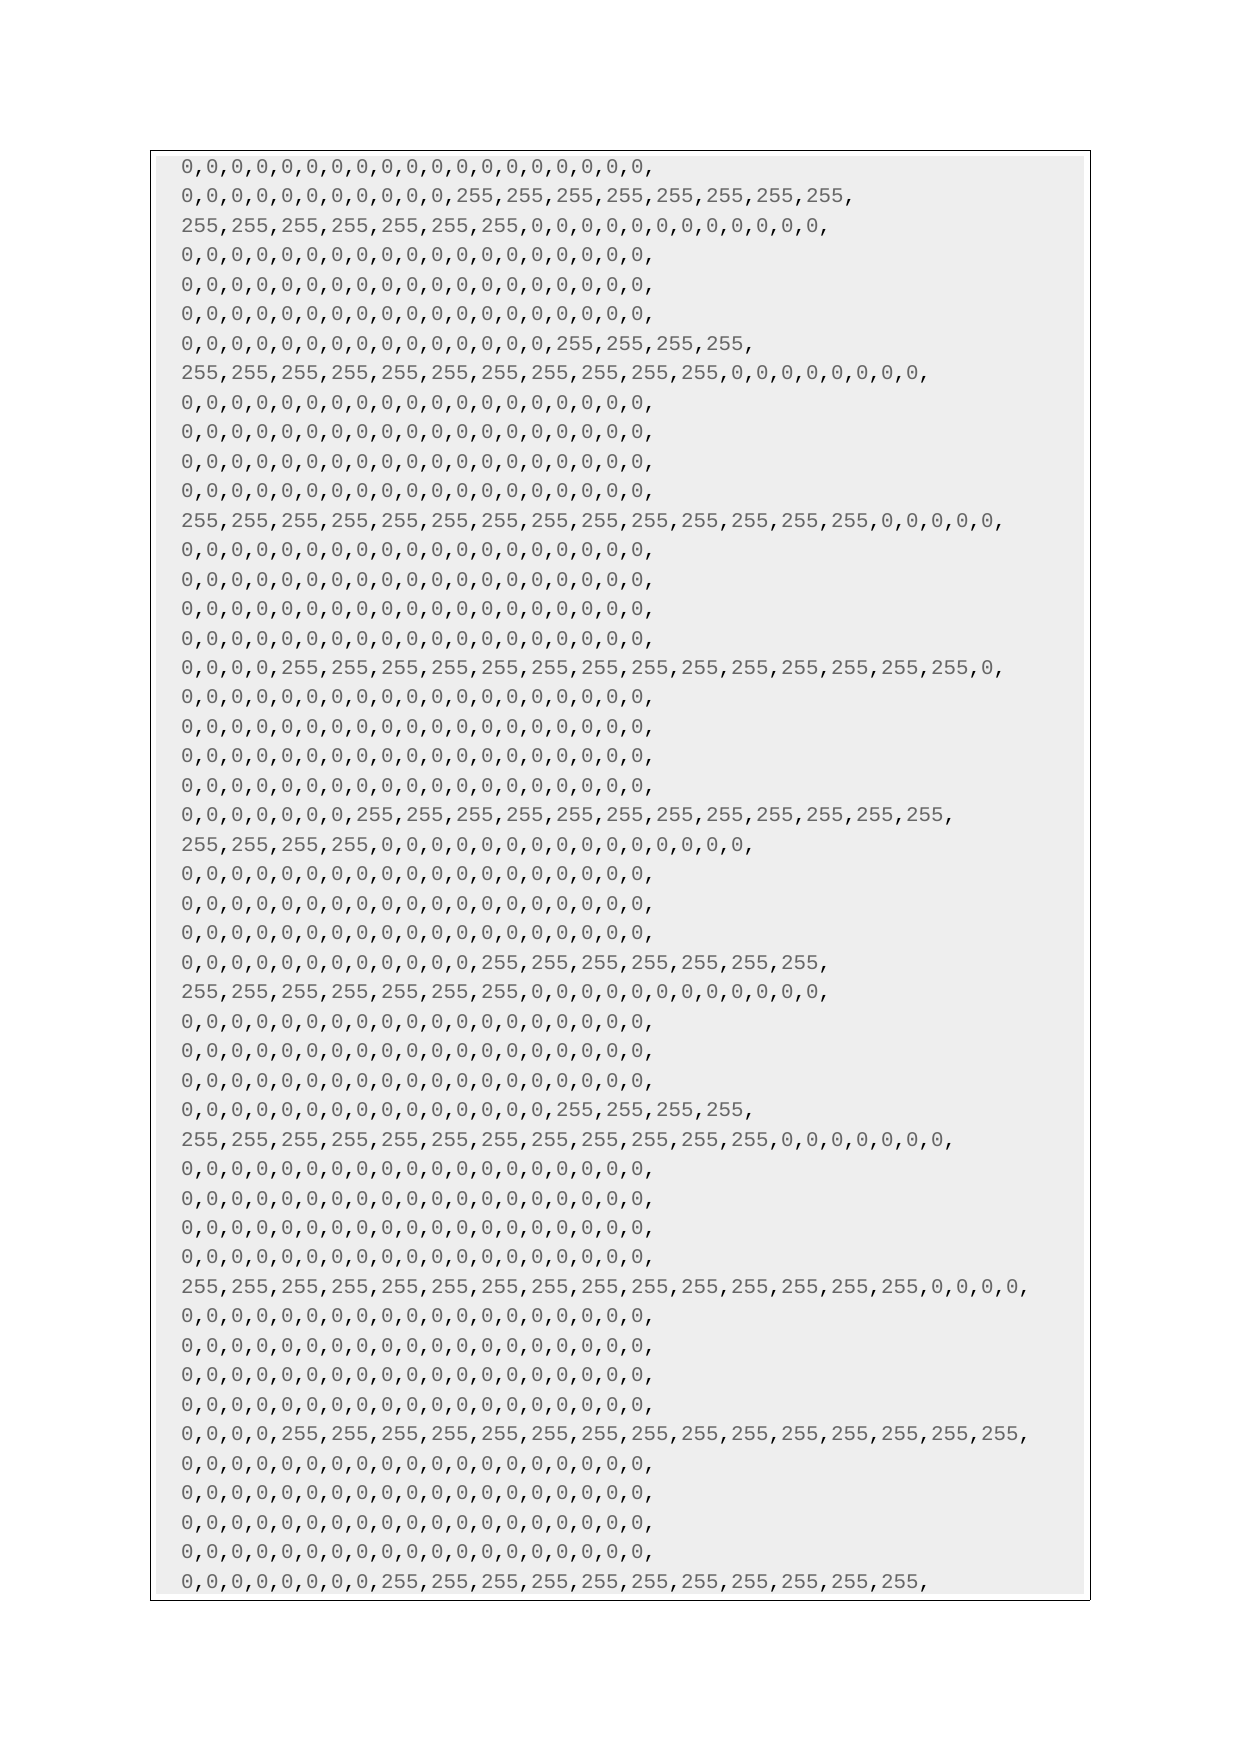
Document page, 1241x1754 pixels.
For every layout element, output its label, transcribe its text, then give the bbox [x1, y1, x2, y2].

table_header 0,0,0,0,0,0,0,0,0,0,0,0,0,0,0,0,0,0,0, 0,0,0,0,0,0,0,0,0,0,0,255,255,255,255,255,255,255,255, 255,255,255,255,255,255,255,0,0,0,0,0,0,0,0,0,0,0,0, 0,0,0,0,0,0,0,0,0,0,0,0,0,0,0,0,0,0,0, 0,0,0,0,0,0,0,0,0,0,0,0,0,0,0,0,0,0,0, 0,0,0,0,0,0,0,0,0,0,0,0,0,0,0,0,0,0,0, 0,0,0,0,0,0,0,0,0,0,0,0,0,0,0,255,255,255,255, 255,255,255,255,255,255,255,255,255,255,255,0,0,0,0,0,0,0,0, 0,0,0,0,0,0,0,0,0,0,0,0,0,0,0,0,0,0,0, 0,0,0,0,0,0,0,0,0,0,0,0,0,0,0,0,0,0,0, 0,0,0,0,0,0,0,0,0,0,0,0,0,0,0,0,0,0,0, 0,0,0,0,0,0,0,0,0,0,0,0,0,0,0,0,0,0,0, 255,255,255,255,255,255,255,255,255,255,255,255,255,255,0,0,0,0,0, 0,0,0,0,0,0,0,0,0,0,0,0,0,0,0,0,0,0,0, 0,0,0,0,0,0,0,0,0,0,0,0,0,0,0,0,0,0,0, 0,0,0,0,0,0,0,0,0,0,0,0,0,0,0,0,0,0,0, 0,0,0,0,0,0,0,0,0,0,0,0,0,0,0,0,0,0,0, 0,0,0,0,255,255,255,255,255,255,255,255,255,255,255,255,255,255,0, 0,0,0,0,0,0,0,0,0,0,0,0,0,0,0,0,0,0,0, 0,0,0,0,0,0,0,0,0,0,0,0,0,0,0,0,0,0,0, 0,0,0,0,0,0,0,0,0,0,0,0,0,0,0,0,0,0,0, 0,0,0,0,0,0,0,0,0,0,0,0,0,0,0,0,0,0,0, 0,0,0,0,0,0,0,255,255,255,255,255,255,255,255,255,255,255,255, 255,255,255,255,0,0,0,0,0,0,0,0,0,0,0,0,0,0,0, 0,0,0,0,0,0,0,0,0,0,0,0,0,0,0,0,0,0,0, 0,0,0,0,0,0,0,0,0,0,0,0,0,0,0,0,0,0,0, 0,0,0,0,0,0,0,0,0,0,0,0,0,0,0,0,0,0,0, 0,0,0,0,0,0,0,0,0,0,0,0,255,255,255,255,255,255,255, 255,255,255,255,255,255,255,0,0,0,0,0,0,0,0,0,0,0,0, 0,0,0,0,0,0,0,0,0,0,0,0,0,0,0,0,0,0,0, 0,0,0,0,0,0,0,0,0,0,0,0,0,0,0,0,0,0,0, 0,0,0,0,0,0,0,0,0,0,0,0,0,0,0,0,0,0,0, 0,0,0,0,0,0,0,0,0,0,0,0,0,0,0,255,255,255,255, 255,255,255,255,255,255,255,255,255,255,255,255,0,0,0,0,0,0,0, 0,0,0,0,0,0,0,0,0,0,0,0,0,0,0,0,0,0,0, 0,0,0,0,0,0,0,0,0,0,0,0,0,0,0,0,0,0,0, 0,0,0,0,0,0,0,0,0,0,0,0,0,0,0,0,0,0,0, 0,0,0,0,0,0,0,0,0,0,0,0,0,0,0,0,0,0,0, 255,255,255,255,255,255,255,255,255,255,255,255,255,255,255,0,0,0,0, 0,0,0,0,0,0,0,0,0,0,0,0,0,0,0,0,0,0,0, 0,0,0,0,0,0,0,0,0,0,0,0,0,0,0,0,0,0,0, 0,0,0,0,0,0,0,0,0,0,0,0,0,0,0,0,0,0,0, 0,0,0,0,0,0,0,0,0,0,0,0,0,0,0,0,0,0,0, 0,0,0,0,255,255,255,255,255,255,255,255,255,255,255,255,255,255,255, 0,0,0,0,0,0,0,0,0,0,0,0,0,0,0,0,0,0,0, 0,0,0,0,0,0,0,0,0,0,0,0,0,0,0,0,0,0,0, 0,0,0,0,0,0,0,0,0,0,0,0,0,0,0,0,0,0,0, 0,0,0,0,0,0,0,0,0,0,0,0,0,0,0,0,0,0,0, 0,0,0,0,0,0,0,0,255,255,255,255,255,255,255,255,255,255,255, [151, 151, 1090, 1600]
